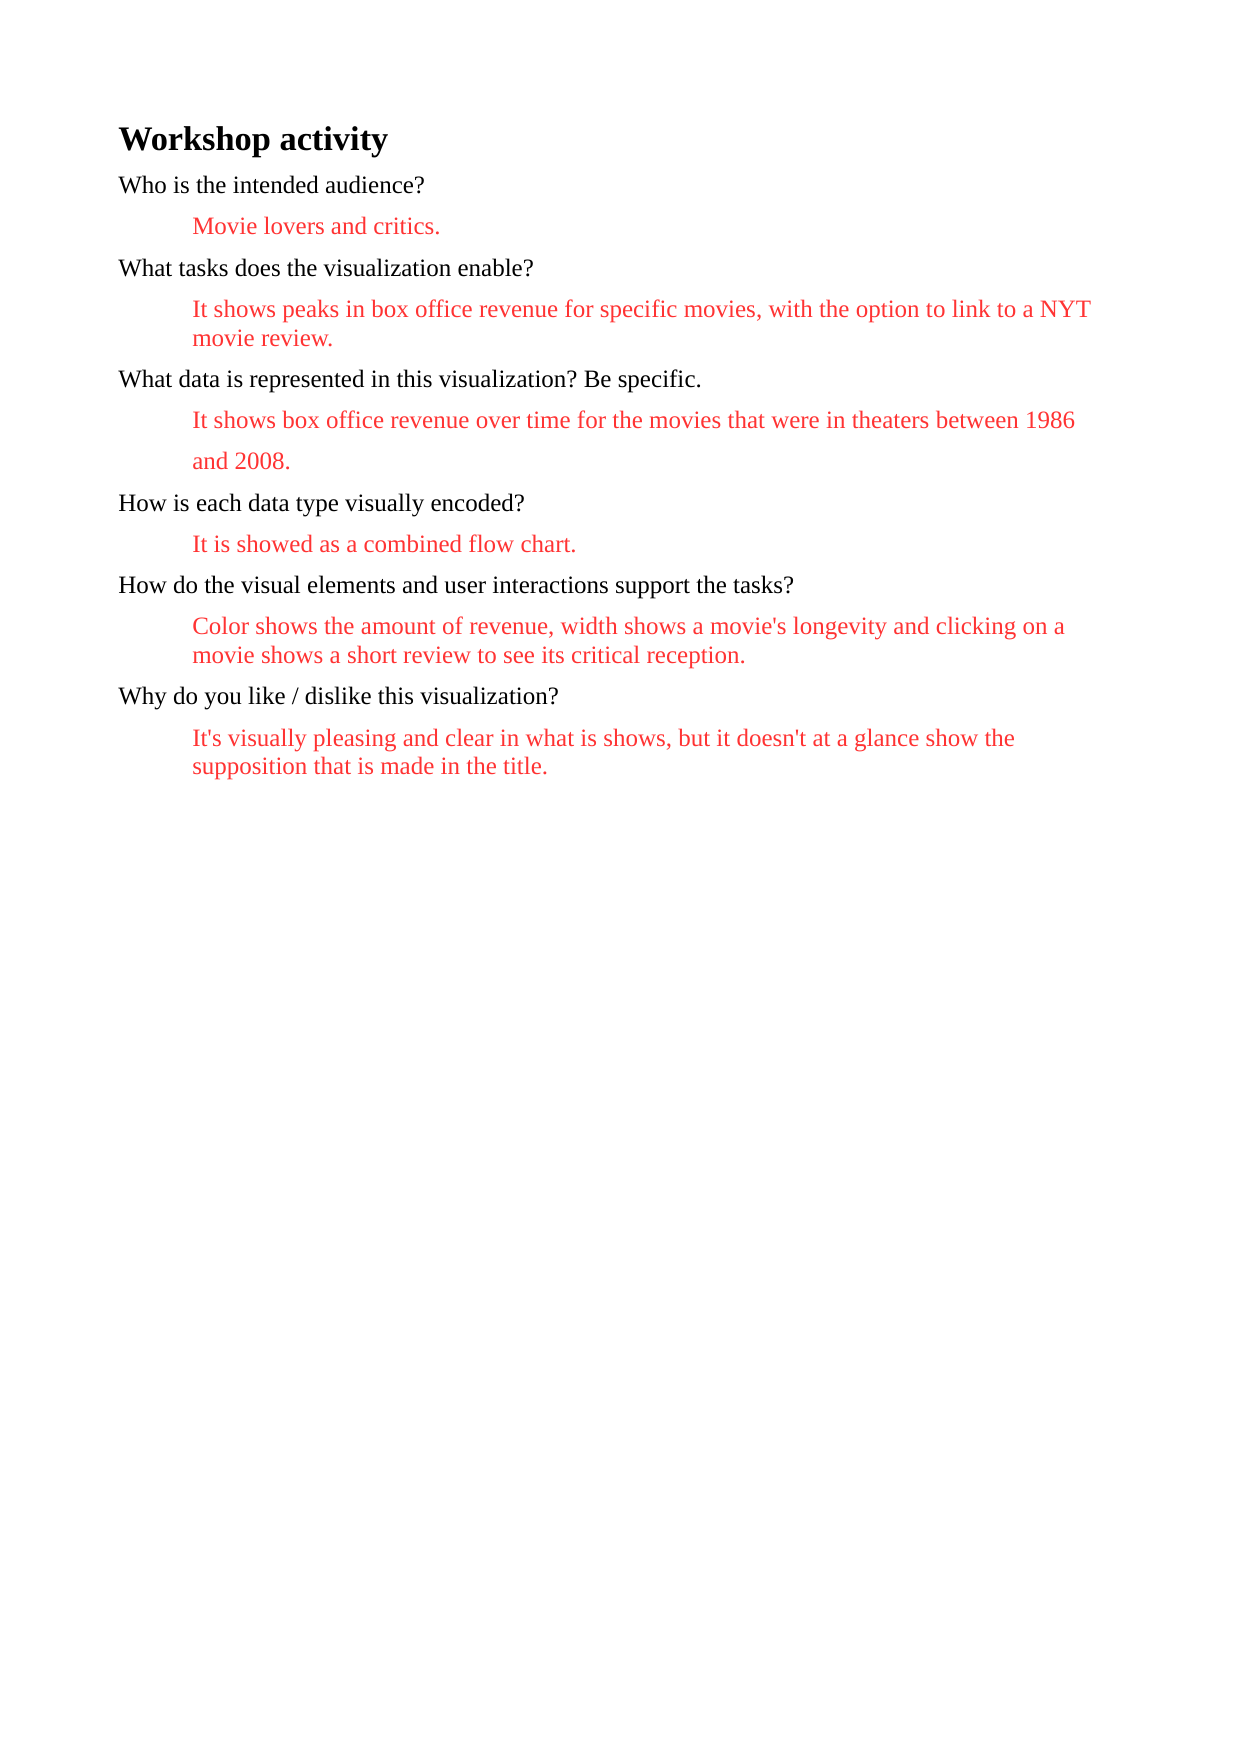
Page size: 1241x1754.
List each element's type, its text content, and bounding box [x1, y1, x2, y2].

text What tasks does the visualization enable? [118, 253, 1122, 281]
text Movie lovers and critics. [118, 211, 1122, 240]
text Why do you like / dislike this visualization? [118, 681, 1122, 710]
text How do the visual elements and user interactions support the tasks? [118, 570, 1122, 599]
text Color shows the amount of revenue, width shows a movie's longevity and clicking on a movie shows a short review to see its critical reception. [118, 611, 1122, 669]
text Workshop activity [118, 118, 1122, 158]
text It's visually pleasing and clear in what is shows, but it doesn't at a glance show the supposition that is made in the title. [118, 723, 1122, 780]
text and 2008. [118, 446, 1122, 475]
text It shows box office revenue over time for the movies that were in theaters between 1986 [118, 405, 1122, 434]
text Who is the intended audience? [118, 170, 1122, 199]
text It shows peaks in box office revenue for specific movies, with the option to link to a NYT movie review. [118, 294, 1122, 351]
text It is showed as a combined flow chart. [118, 529, 1122, 558]
text What data is represented in this visualization? Be specific. [118, 364, 1122, 393]
text How is each data type visually encoded? [118, 488, 1122, 516]
